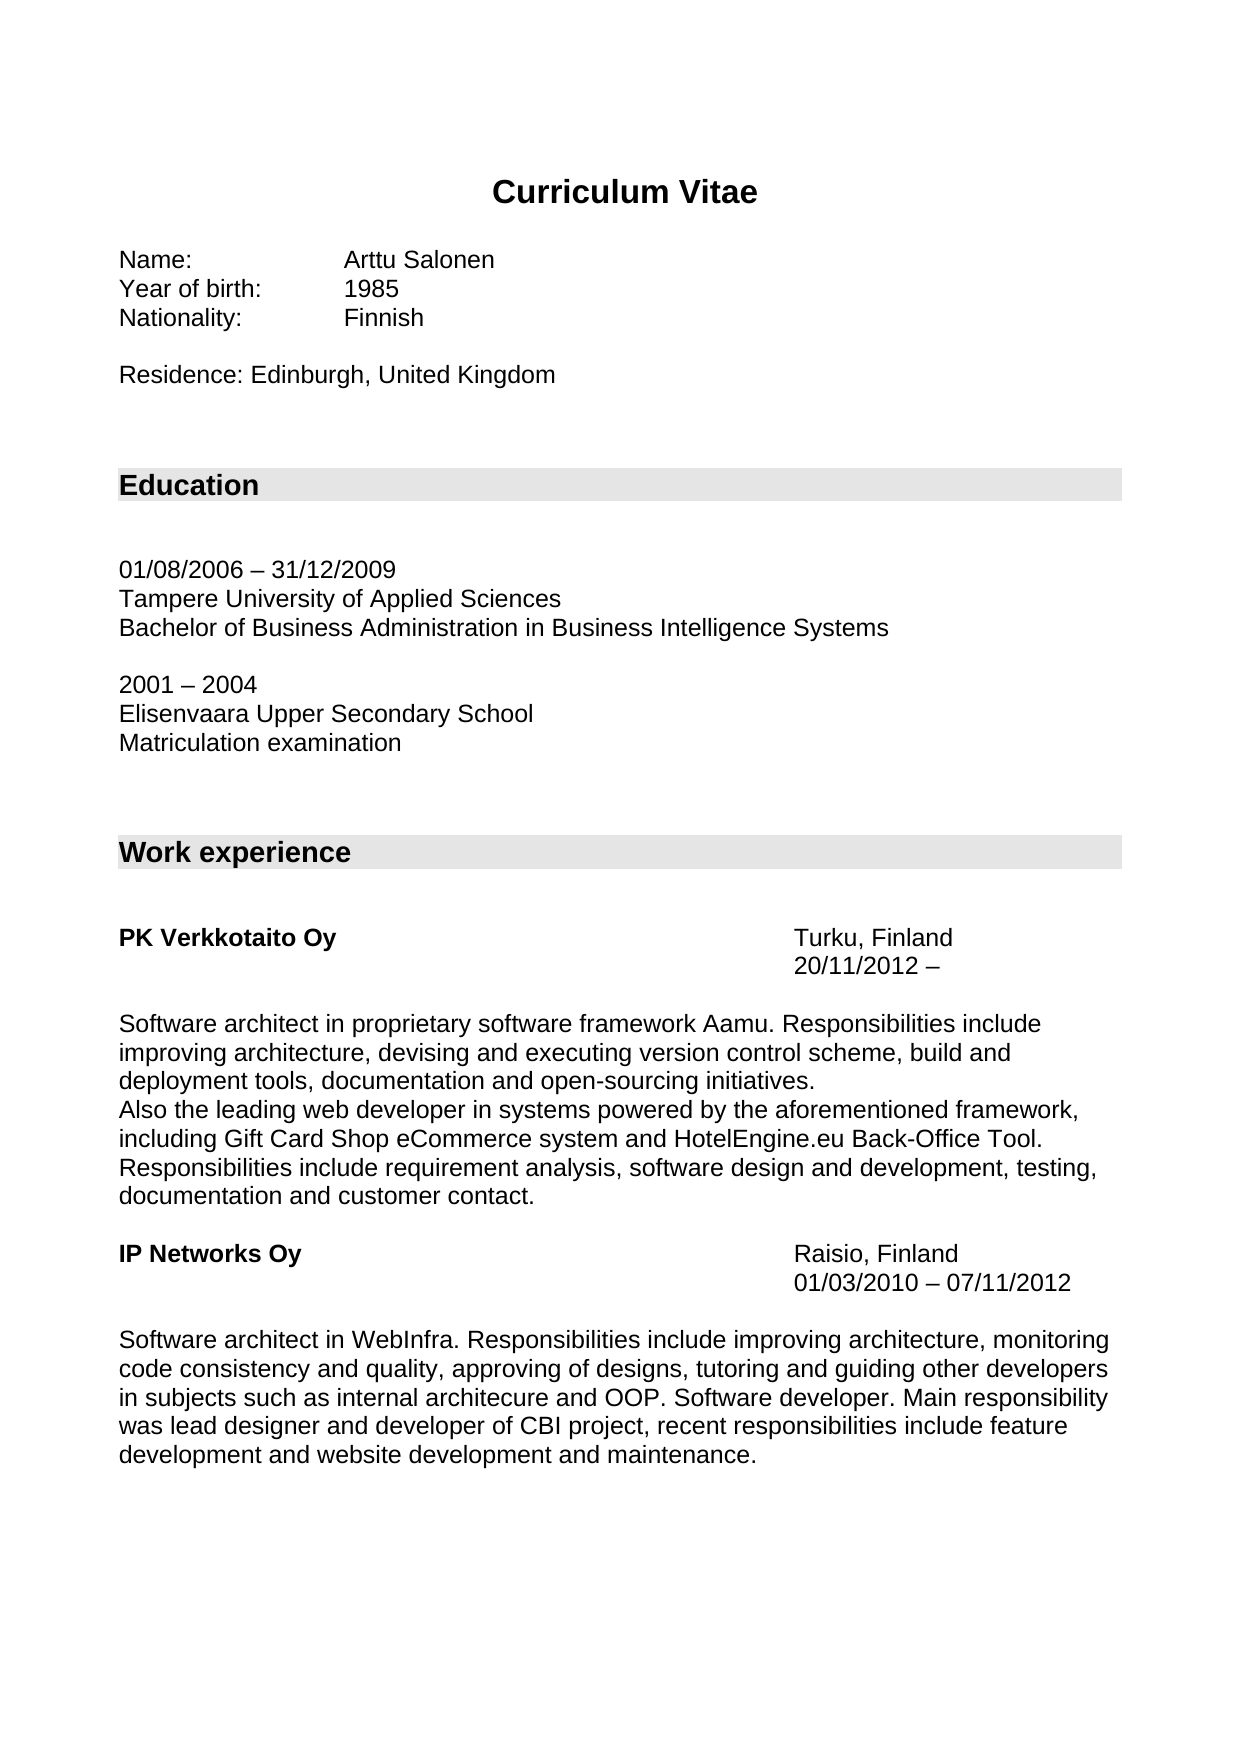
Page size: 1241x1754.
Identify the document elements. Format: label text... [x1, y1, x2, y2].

text Residence: Edinburgh, United Kingdom [118, 360, 1122, 389]
subtitle Work experience [118, 835, 1122, 869]
text Name: Arttu Salonen [118, 245, 1122, 274]
text IP Networks Oy Raisio, Finland [118, 1239, 1122, 1267]
text 01/08/2006 – 31/12/2009 [118, 555, 1122, 584]
text 20/11/2012 – [268, 951, 1122, 980]
text Software architect in WebInfra. Responsibilities include improving architecture, monitoring code consistency and quality, approving of designs, tutoring and guiding other developers in subjects such as internal architecure and OOP. Software developer. Main responsibility was lead designer and developer of CBI project, recent responsibilities include feature development and website development and maintenance. [118, 1325, 1122, 1469]
text Matriculation examination [118, 728, 1122, 756]
text Nationality: Finnish [118, 303, 1122, 332]
text 01/03/2010 – 07/11/2012 [268, 1267, 1122, 1296]
text Bachelor of Business Administration in Business Intelligence Systems [118, 613, 1122, 641]
text Elisenvaara Upper Secondary School [118, 699, 1122, 728]
text Software architect in proprietary software framework Aamu. Responsibilities include improving architecture, devising and executing version control scheme, build and deployment tools, documentation and open-sourcing initiatives. [118, 1009, 1122, 1095]
text Year of birth: 1985 [118, 274, 1122, 303]
text 2001 – 2004 [118, 670, 1122, 699]
subtitle Curriculum Vitae [118, 172, 1122, 210]
text PK Verkkotaito Oy Turku, Finland [118, 922, 1122, 951]
text Tampere University of Applied Sciences [118, 584, 1122, 613]
subtitle Education [118, 468, 1122, 501]
text Also the leading web developer in systems powered by the aforementioned framework, including Gift Card Shop eCommerce system and HotelEngine.eu Back-Office Tool. Responsibilities include requirement analysis, software design and development, testing, documentation and customer contact. [118, 1095, 1122, 1210]
